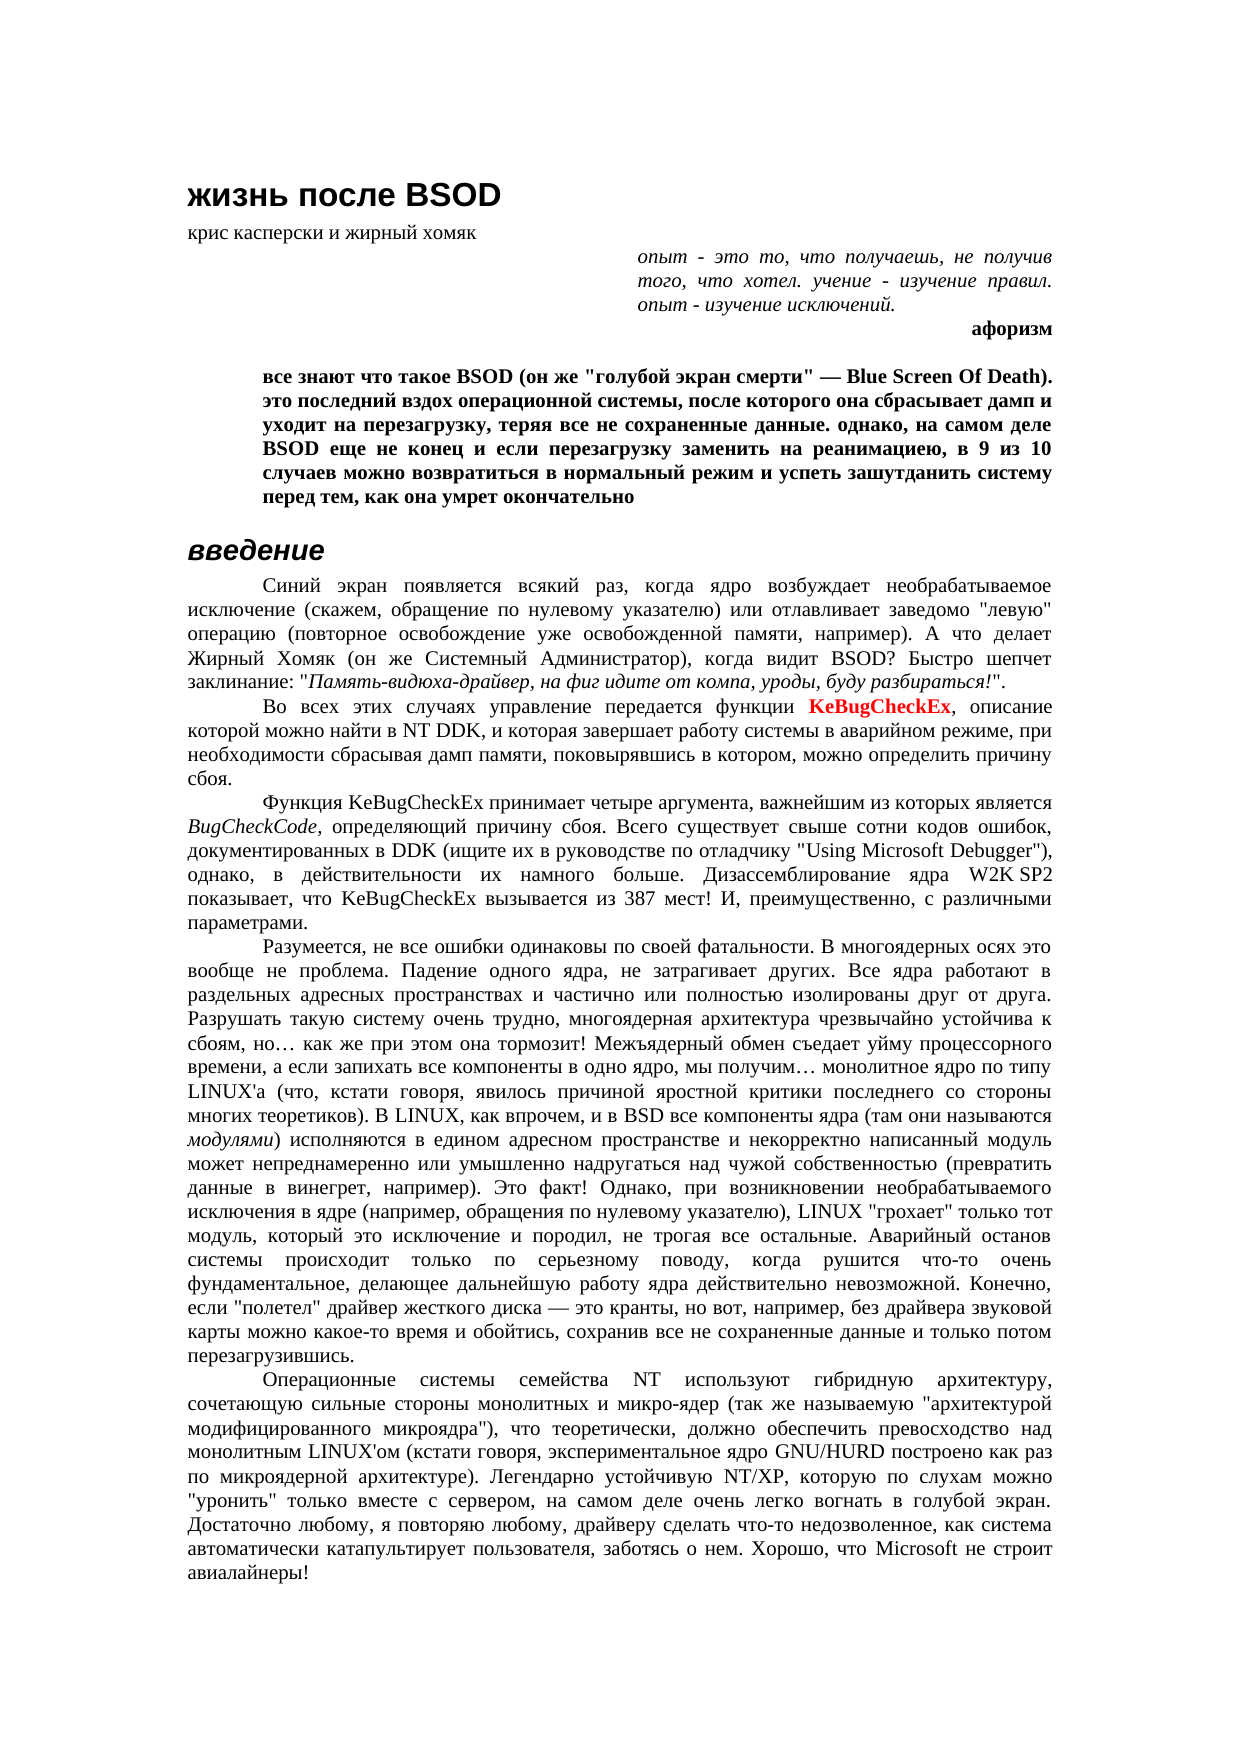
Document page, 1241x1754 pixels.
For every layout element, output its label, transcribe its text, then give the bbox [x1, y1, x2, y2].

text Во всех этих случаях управление передается функции KeBugCheckEx, описание которой можно найти в NT DDK, и которая завершает работу системы в аварийном режиме, при необходимости сбрасывая дамп памяти, поковырявшись в котором, можно определить причину сбоя. [187, 693, 1053, 790]
text крис касперски и жирный хомяк [187, 220, 1053, 244]
text Функция KeBugCheckEx принимает четыре аргумента, важнейшим из которых является BugCheckCode, определяющий причину сбоя. Всего существует свыше сотни кодов ошибок, документированных в DDK (ищите их в руководстве по отладчику "Using Microsoft Debugger"), однако, в действительности их намного больше. Дизассемблирование ядра W2K SP2 показывает, что KeBugCheckEx вызывается из 387 мест! И, преимущественно, с различными параметрами. [187, 790, 1053, 934]
text Синий экран появляется всякий раз, когда ядро возбуждает необрабатываемое исключение (скажем, обращение по нулевому указателю) или отлавливает заведомо "левую" операцию (повторное освобождение уже освобожденной памяти, например). А что делает Жирный Хомяк (он же Системный Администратор), когда видит BSOD? Быстро шепчет заклинание: "Память-видюха-драйвер, на фиг идите от компа, уроды, буду разбираться!". [187, 573, 1053, 693]
text Операционные системы семейства NT используют гибридную архитектуру, сочетающую сильные стороны монолитных и микро-ядер (так же называемую "архитектурой модифицированного микроядра"), что теоретически, должно обеспечить превосходство над монолитным LINUX'ом (кстати говоря, экспериментальное ядро GNU/HURD построено как раз по микроядерной архитектуре). Легендарно устойчивую NT/XP, которую по слухам можно "уронить" только вместе с сервером, на самом деле очень легко вогнать в голубой экран. Достаточно любому, я повторяю любому, драйверу сделать что-то недозволенное, как система автоматически катапультирует пользователя, заботясь о нем. Хорошо, что Microsoft не строит авиалайнеры! [187, 1367, 1053, 1584]
subtitle жизнь после BSOD [187, 175, 1053, 213]
text все знают что такое BSOD (он же "голубой экран смерти" — Blue Screen Of Death). это последний вздох операционной системы, после которого она сбрасывает дамп и уходит на перезагрузку, теряя все не сохраненные данные. однако, на самом деле BSOD еще не конец и если перезагрузку заменить на реанимациею, в 9 из 10 случаев можно возвратиться в нормальный режим и успеть зашутданить систему перед тем, как она умрет окончательно [262, 364, 1053, 508]
text опыт - это то, что получаешь, не получив того, что хотел. учение - изучение правил. опыт - изучение исключений. [637, 244, 1053, 316]
subtitle введение [187, 533, 1053, 567]
text Разумеется, не все ошибки одинаковы по своей фатальности. В многоядерных осях это вообще не проблема. Падение одного ядра, не затрагивает других. Все ядра работают в раздельных адресных пространствах и частично или полностью изолированы друг от друга. Разрушать такую систему очень трудно, многоядерная архитектура чрезвычайно устойчива к сбоям, но… как же при этом она тормозит! Межъядерный обмен съедает уйму процессорного времени, а если запихать все компоненты в одно ядро, мы получим… монолитное ядро по типу LINUX'а (что, кстати говоря, явилось причиной яростной критики последнего со стороны многих теоретиков). В LINUX, как впрочем, и в BSD все компоненты ядра (там они называются модулями) исполняются в едином адресном пространстве и некорректно написанный модуль может непреднамеренно или умышленно надругаться над чужой собственностью (превратить данные в винегрет, например). Это факт! Однако, при возникновении необрабатываемого исключения в ядре (например, обращения по нулевому указателю), LINUX "грохает" только тот модуль, который это исключение и породил, не трогая все остальные. Аварийный останов системы происходит только по серьезному поводу, когда рушится что-то очень фундаментальное, делающее дальнейшую работу ядра действительно невозможной. Конечно, если "полетел" драйвер жесткого диска — это кранты, но вот, например, без драйвера звуковой карты можно какое-то время и обойтись, сохранив все не сохраненные данные и только потом перезагрузившись. [187, 934, 1053, 1367]
text афоризм [637, 316, 1053, 340]
